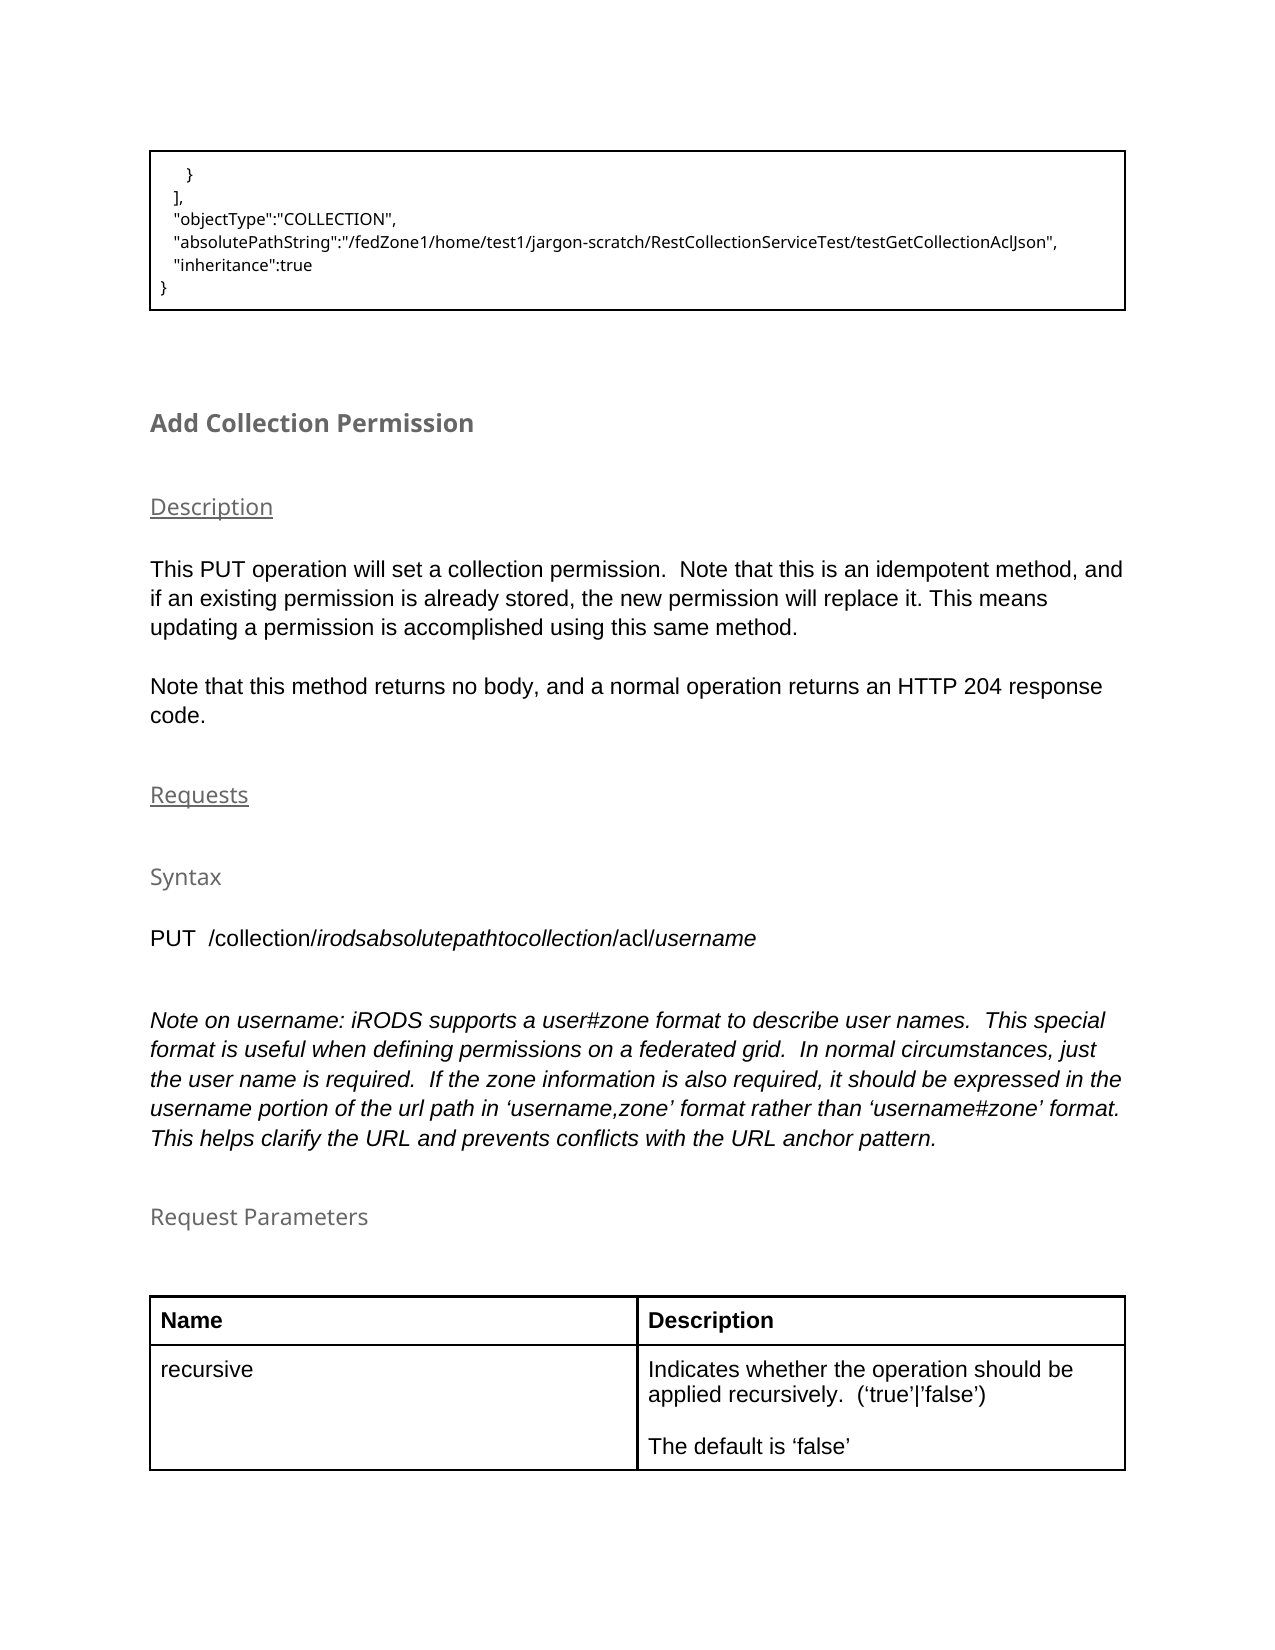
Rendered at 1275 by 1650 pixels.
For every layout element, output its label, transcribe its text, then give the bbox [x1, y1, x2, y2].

table_header Description [639, 1298, 1124, 1344]
table_header } ], "objectType":"COLLECTION", "absolutePathString":"/fedZone1/home/test1/jargon-scratch/RestCollectionServiceTest/testGetCollectionAclJson", "inheritance":true } [151, 152, 1124, 309]
table_header Name [151, 1298, 636, 1344]
text Note that this method returns no body, and a normal operation returns an HTTP 204 response code. [150, 674, 1125, 729]
subtitle Syntax [150, 861, 1125, 892]
subtitle Request Parameters [150, 1201, 1125, 1232]
text PUT /collection/irodsabsolutepathtocollection/acl/username [150, 926, 1125, 951]
table_cell recursive [151, 1346, 636, 1469]
subtitle Description [150, 491, 1125, 522]
subtitle Requests [150, 778, 1125, 810]
text This PUT operation will set a collection permission. Note that this is an idempotent method, and if an existing permission is already stored, the new permission will replace it. This means updating a permission is accomplished using this same method. [150, 556, 1125, 641]
subtitle Add Collection Permission [150, 406, 1125, 440]
table_cell Indicates whether the operation should be applied recursively. (‘true’|’false’) The default is ‘false’ [639, 1346, 1124, 1469]
text Note on username: iRODS supports a user#zone format to describe user names. This special format is useful when defining permissions on a federated grid. In normal circumstances, just the user name is required. If the zone information is also required, it should be expressed in the username portion of the url path in ‘username,zone’ format rather than ‘username#zone’ format. This helps clarify the URL and prevents conflicts with the URL anchor pattern. [150, 1008, 1125, 1151]
